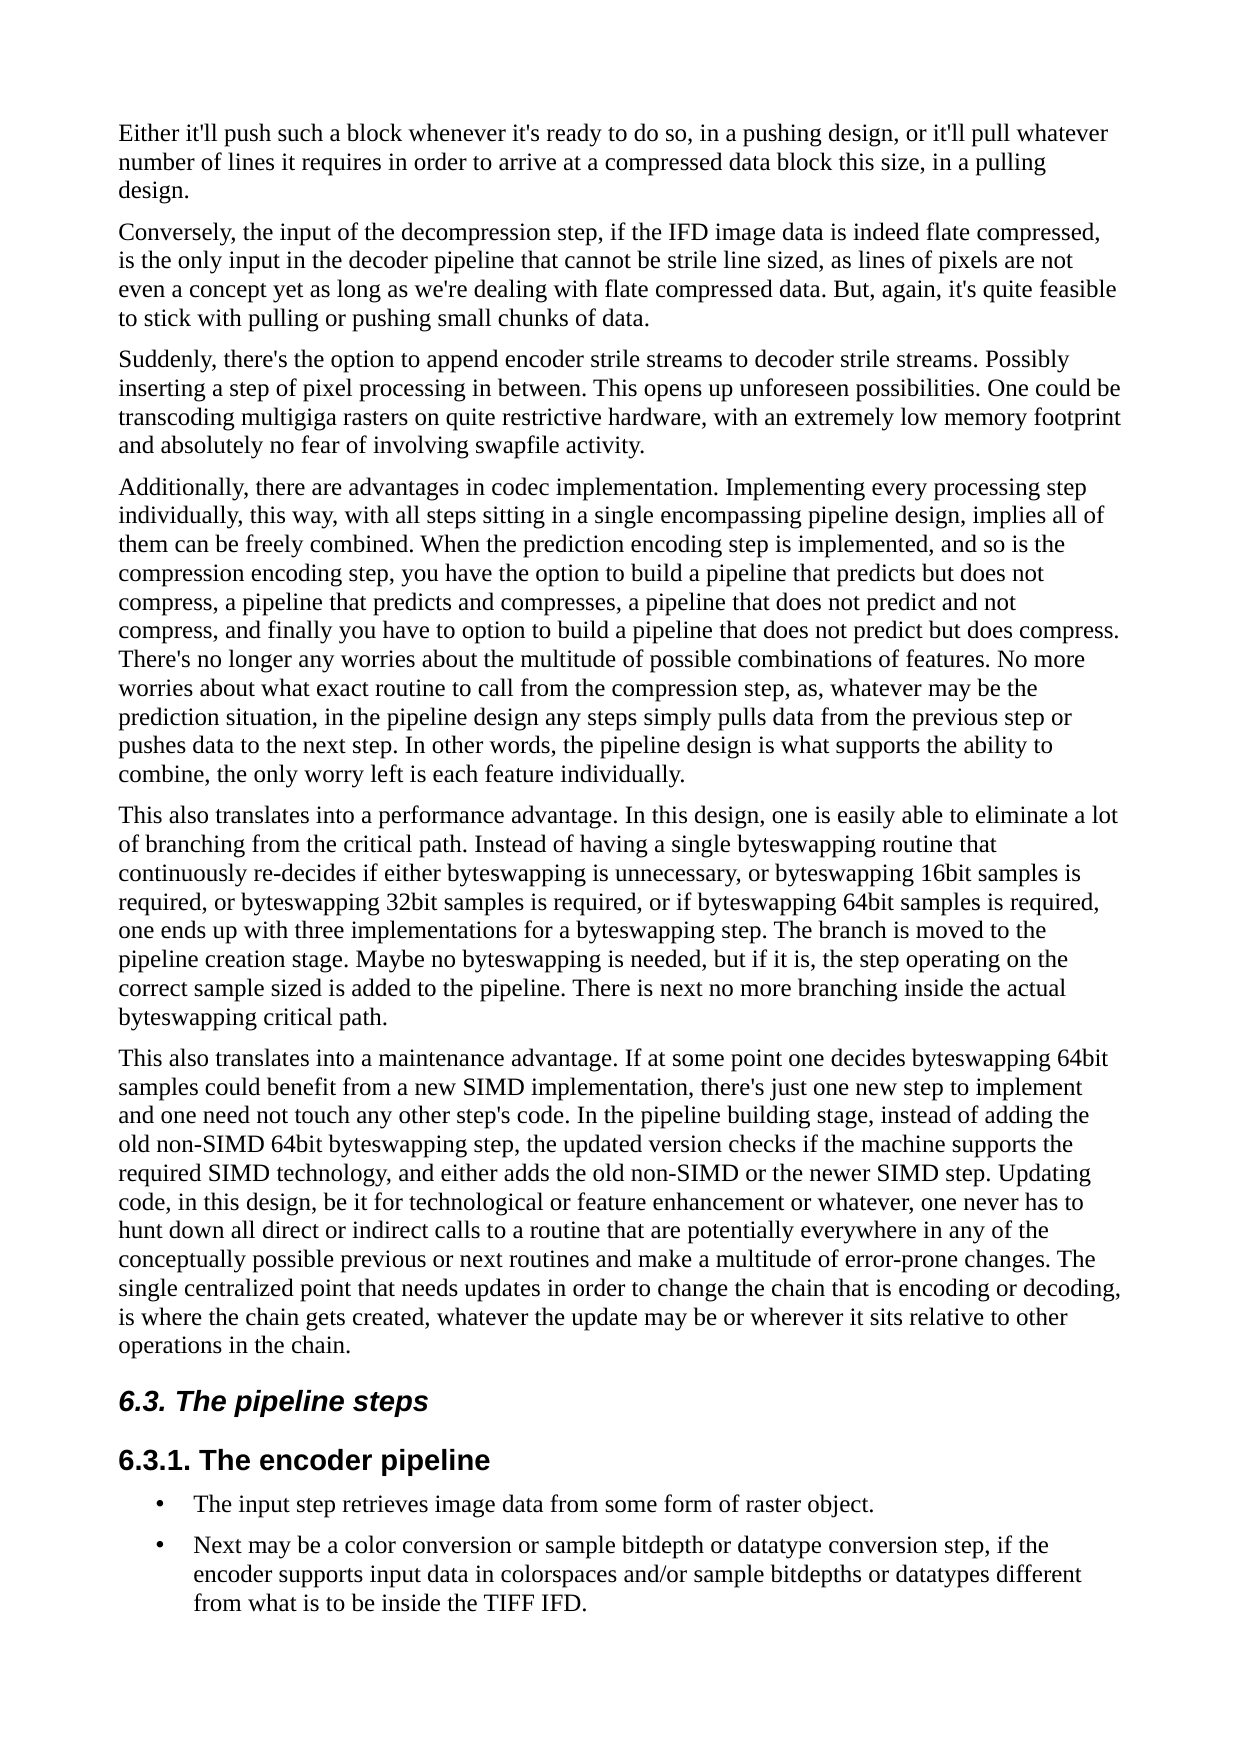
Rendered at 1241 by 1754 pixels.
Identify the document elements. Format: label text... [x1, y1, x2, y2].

subtitle 6.3.1. The encoder pipeline [118, 1443, 1122, 1476]
text Suddenly, there's the option to append encoder strile streams to decoder strile streams. Possibly inserting a step of pixel processing in between. This opens up unforeseen possibilities. One could be transcoding multigiga rasters on quite restrictive hardware, with an extremely low memory footprint and absolutely no fear of involving swapfile activity. [118, 344, 1122, 459]
text Either it'll push such a block whenever it's ready to do so, in a pushing design, or it'll pull whatever number of lines it requires in order to arrive at a compressed data block this size, in a pulling design. [118, 118, 1122, 204]
list The input step retrieves image data from some form of raster object. [156, 1489, 1122, 1518]
text Conversely, the input of the decompression step, if the IFD image data is indeed flate compressed, is the only input in the decoder pipeline that cannot be strile line sized, as lines of pixels are not even a concept yet as long as we're dealing with flate compressed data. But, again, it's quite feasible to stick with pulling or pushing small chunks of data. [118, 217, 1122, 332]
subtitle 6.3. The pipeline steps [118, 1384, 1122, 1418]
text This also translates into a maintenance advantage. If at some point one decides byteswapping 64bit samples could benefit from a new SIMD implementation, there's just one new step to implement and one need not touch any other step's code. In the pipeline building stage, instead of adding the old non-SIMD 64bit byteswapping step, the updated version checks if the machine supports the required SIMD technology, and either adds the old non-SIMD or the newer SIMD step. Updating code, in this design, be it for technological or feature enhancement or whatever, one never has to hunt down all direct or indirect calls to a routine that are potentially everywhere in any of the conceptually possible previous or next routines and make a multitude of error-prone changes. The single centralized point that needs updates in order to change the chain that is encoding or decoding, is where the chain gets created, whatever the update may be or wherever it sits relative to other operations in the chain. [118, 1043, 1122, 1359]
text This also translates into a performance advantage. In this design, one is easily able to eliminate a lot of branching from the critical path. Instead of having a single byteswapping routine that continuously re-decides if either byteswapping is unnecessary, or byteswapping 16bit samples is required, or byteswapping 32bit samples is required, or if byteswapping 64bit samples is required, one ends up with three implementations for a byteswapping step. The branch is moved to the pipeline creation stage. Maybe no byteswapping is needed, but if it is, the step operating on the correct sample sized is added to the pipeline. There is next no more branching inside the actual byteswapping critical path. [118, 801, 1122, 1031]
list Next may be a color conversion or sample bitdepth or datatype conversion step, if the encoder supports input data in colorspaces and/or sample bitdepths or datatypes different from what is to be inside the TIFF IFD. [156, 1530, 1122, 1616]
text Additionally, there are advantages in codec implementation. Implementing every processing step individually, this way, with all steps sitting in a single encompassing pipeline design, implies all of them can be freely combined. When the prediction encoding step is implemented, and so is the compression encoding step, you have the option to build a pipeline that predicts but does not compress, a pipeline that predicts and compresses, a pipeline that does not predict and not compress, and finally you have to option to build a pipeline that does not predict but does compress. There's no longer any worries about the multitude of possible combinations of features. No more worries about what exact routine to call from the compression step, as, whatever may be the prediction situation, in the pipeline design any steps simply pulls data from the previous step or pushes data to the next step. In other words, the pipeline design is what supports the ability to combine, the only worry left is each feature individually. [118, 472, 1122, 788]
